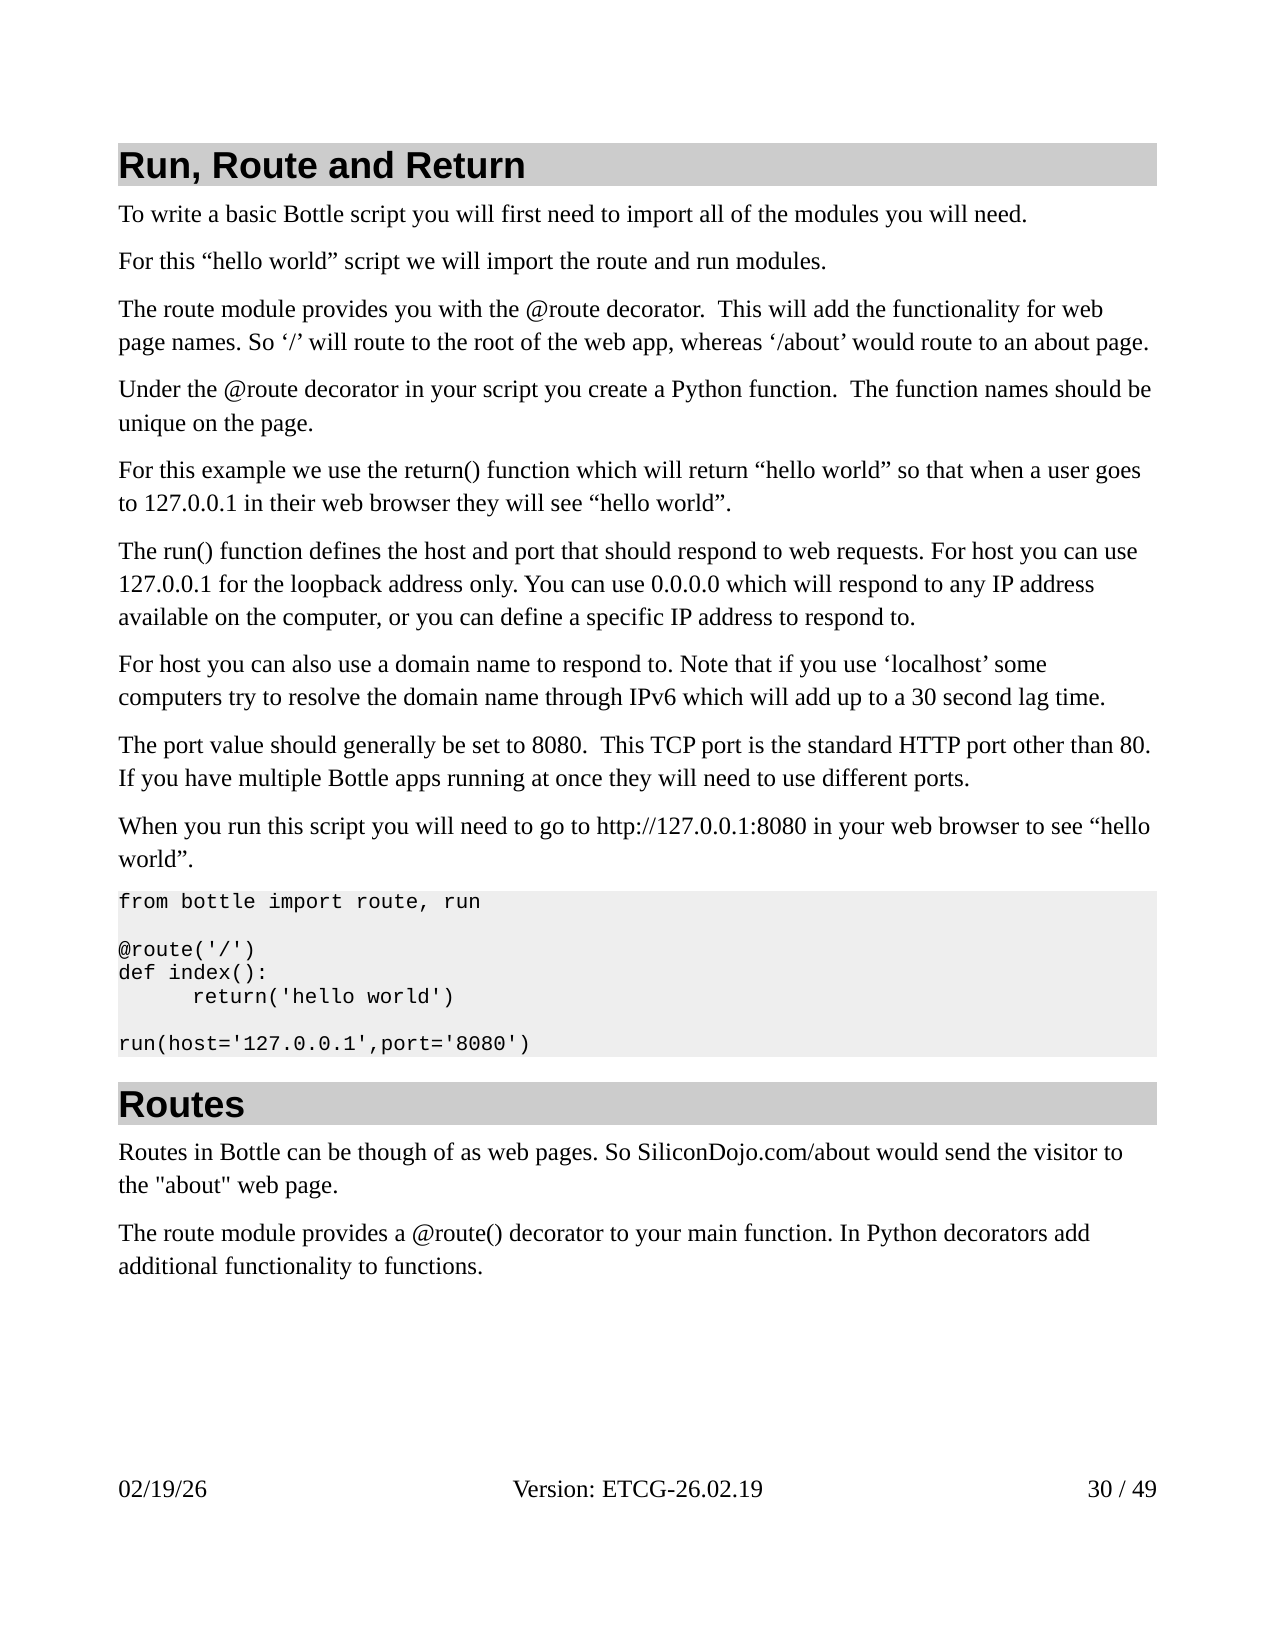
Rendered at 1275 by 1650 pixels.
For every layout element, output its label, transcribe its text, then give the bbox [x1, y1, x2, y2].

subtitle Run, Route and Return [118, 143, 1157, 186]
text from bottle import route, run [118, 891, 1157, 915]
text The port value should generally be set to 8080. This TCP port is the standard HTTP port other than 80. If you have multiple Bottle apps running at once they will need to use different ports. [118, 730, 1157, 792]
text Under the @route decorator in your script you create a Python function. The function names should be unique on the page. [118, 374, 1157, 436]
text return('hello world') [118, 986, 1157, 1009]
text The route module provides a @route() decorator to your main function. In Python decorators add additional functionality to functions. [118, 1218, 1157, 1280]
text def index(): [118, 962, 1157, 986]
text The run() function defines the host and port that should respond to web requests. For host you can use 127.0.0.1 for the loopback address only. You can use 0.0.0.0 which will respond to any IP address available on the computer, or you can define a specific IP address to respond to. [118, 536, 1157, 631]
text To write a basic Bottle script you will first need to import all of the modules you will need. [118, 199, 1157, 227]
text When you run this script you will need to go to http://127.0.0.1:8080 in your web browser to see “hello world”. [118, 811, 1157, 872]
text run(host='127.0.0.1',port='8080') [118, 1033, 1157, 1057]
text For host you can also use a domain name to respond to. Note that if you use ‘localhost’ some computers try to resolve the domain name through IPv6 which will add up to a 30 second lag time. [118, 649, 1157, 711]
text For this example we use the return() function which will return “hello world” so that when a user goes to 127.0.0.1 in their web browser they will see “hello world”. [118, 455, 1157, 517]
text For this “hello world” script we will import the route and run modules. [118, 246, 1157, 275]
text @route('/') [118, 939, 1157, 962]
text The route module provides you with the @route decorator. This will add the functionality for web page names. So ‘/’ will route to the root of the web app, whereas ‘/about’ would route to an about page. [118, 294, 1157, 356]
subtitle Routes [118, 1082, 1157, 1125]
text Routes in Bottle can be though of as web pages. So SiliconDojo.com/about would send the visitor to the "about" web page. [118, 1137, 1157, 1199]
